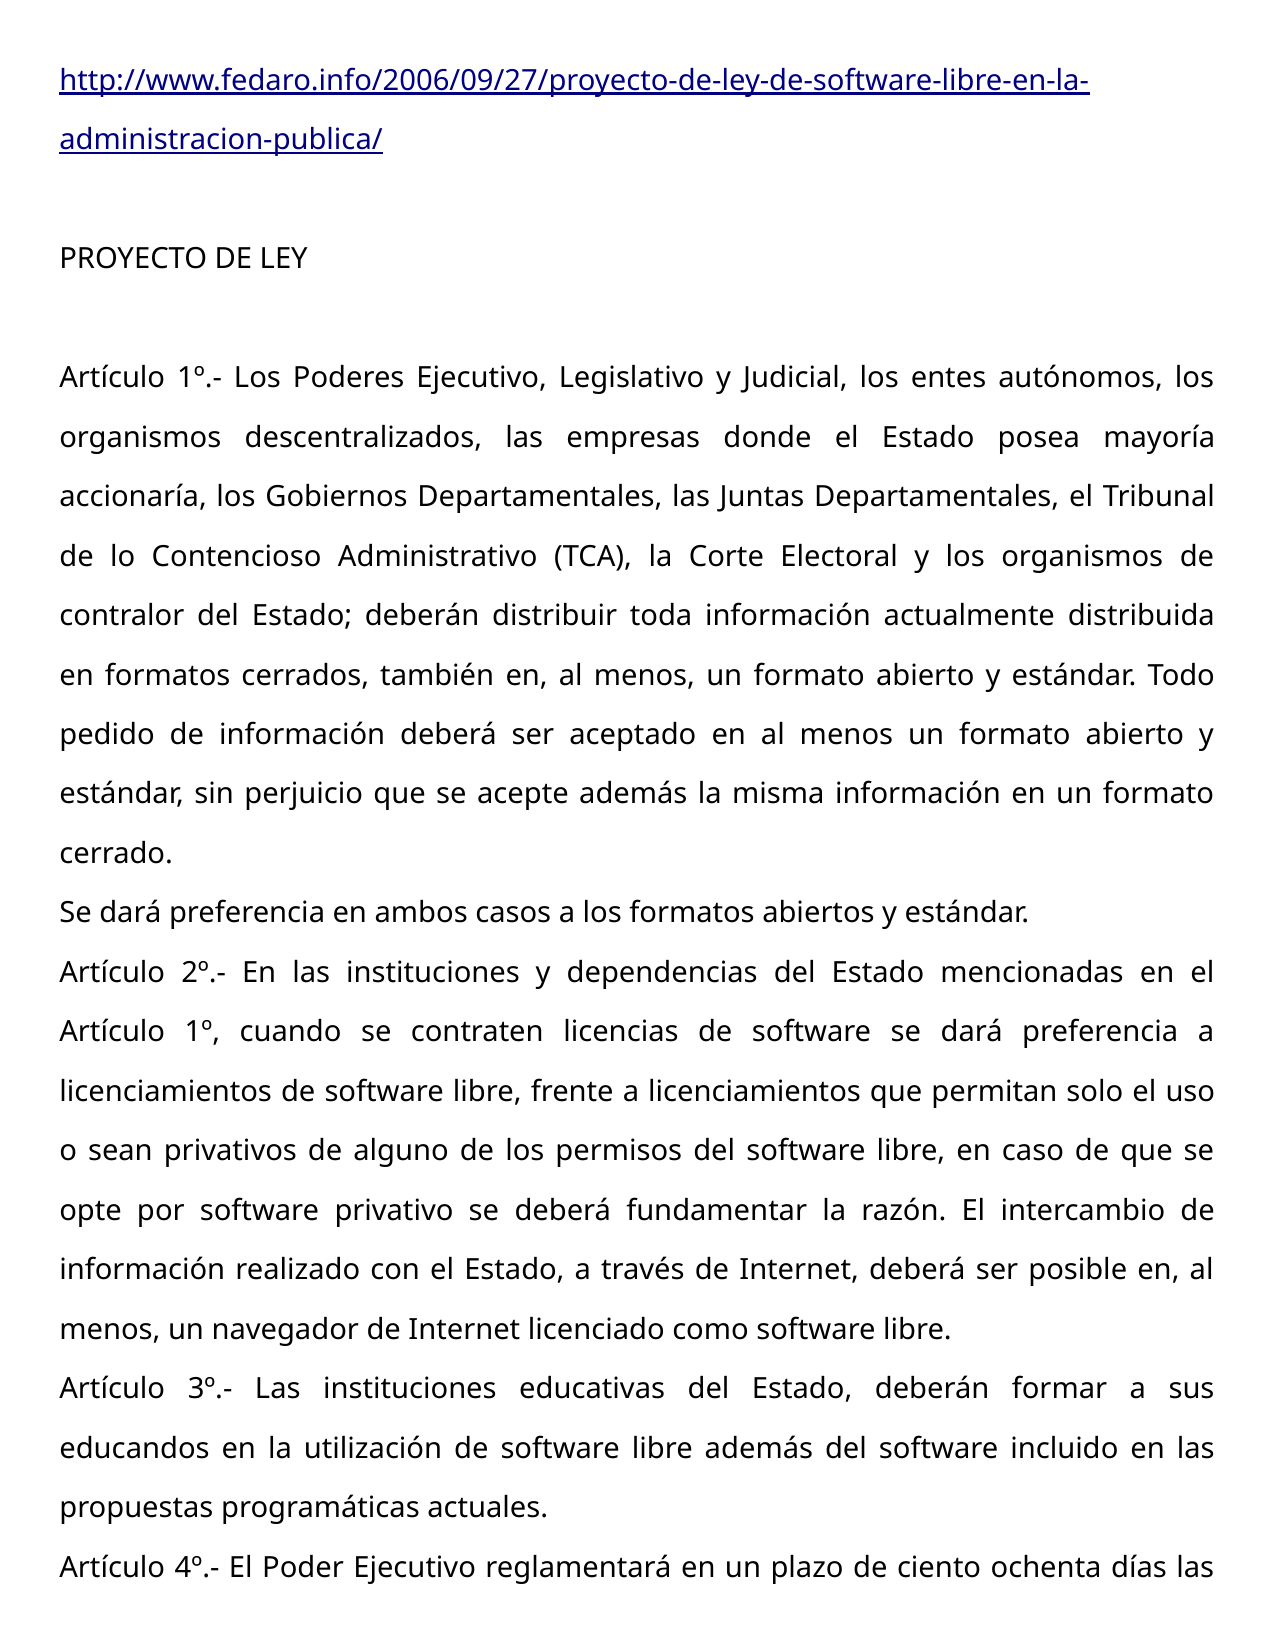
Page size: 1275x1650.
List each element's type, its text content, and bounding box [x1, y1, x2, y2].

text Artículo 1º.- Los Poderes Ejecutivo, Legislativo y Judicial, los entes autónomos, los organismos descentralizados, las empresas donde el Estado posea mayoría accionaría, los Gobiernos Departamentales, las Juntas Departamentales, el Tribunal de lo Contencioso Administrativo (TCA), la Corte Electoral y los organismos de contralor del Estado; deberán distribuir toda información actualmente distribuida en formatos cerrados, también en, al menos, un formato abierto y estándar. Todo pedido de información deberá ser aceptado en al menos un formato abierto y estándar, sin perjuicio que se acepte además la misma información en un formato cerrado. [59, 356, 1216, 872]
text Artículo 4º.- El Poder Ejecutivo reglamentará en un plazo de ciento ochenta días las [59, 1546, 1216, 1586]
text Artículo 3º.- Las instituciones educativas del Estado, deberán formar a sus educandos en la utilización de software libre además del software incluido en las propuestas programáticas actuales. [59, 1368, 1216, 1526]
text Se dará preferencia en ambos casos a los formatos abiertos y estándar. [59, 892, 1216, 931]
text PROYECTO DE LEY [59, 237, 1216, 277]
text http://www.fedaro.info/2006/09/27/proyecto-de-ley-de-software-libre-en-la-administracion-publica/ [59, 59, 1216, 158]
text Artículo 2º.- En las instituciones y dependencias del Estado mencionadas en el Artículo 1º, cuando se contraten licencias de software se dará preferencia a licenciamientos de software libre, frente a licenciamientos que permitan solo el uso o sean privativos de alguno de los permisos del software libre, en caso de que se opte por software privativo se deberá fundamentar la razón. El intercambio de información realizado con el Estado, a través de Internet, deberá ser posible en, al menos, un navegador de Internet licenciado como software libre. [59, 951, 1216, 1348]
